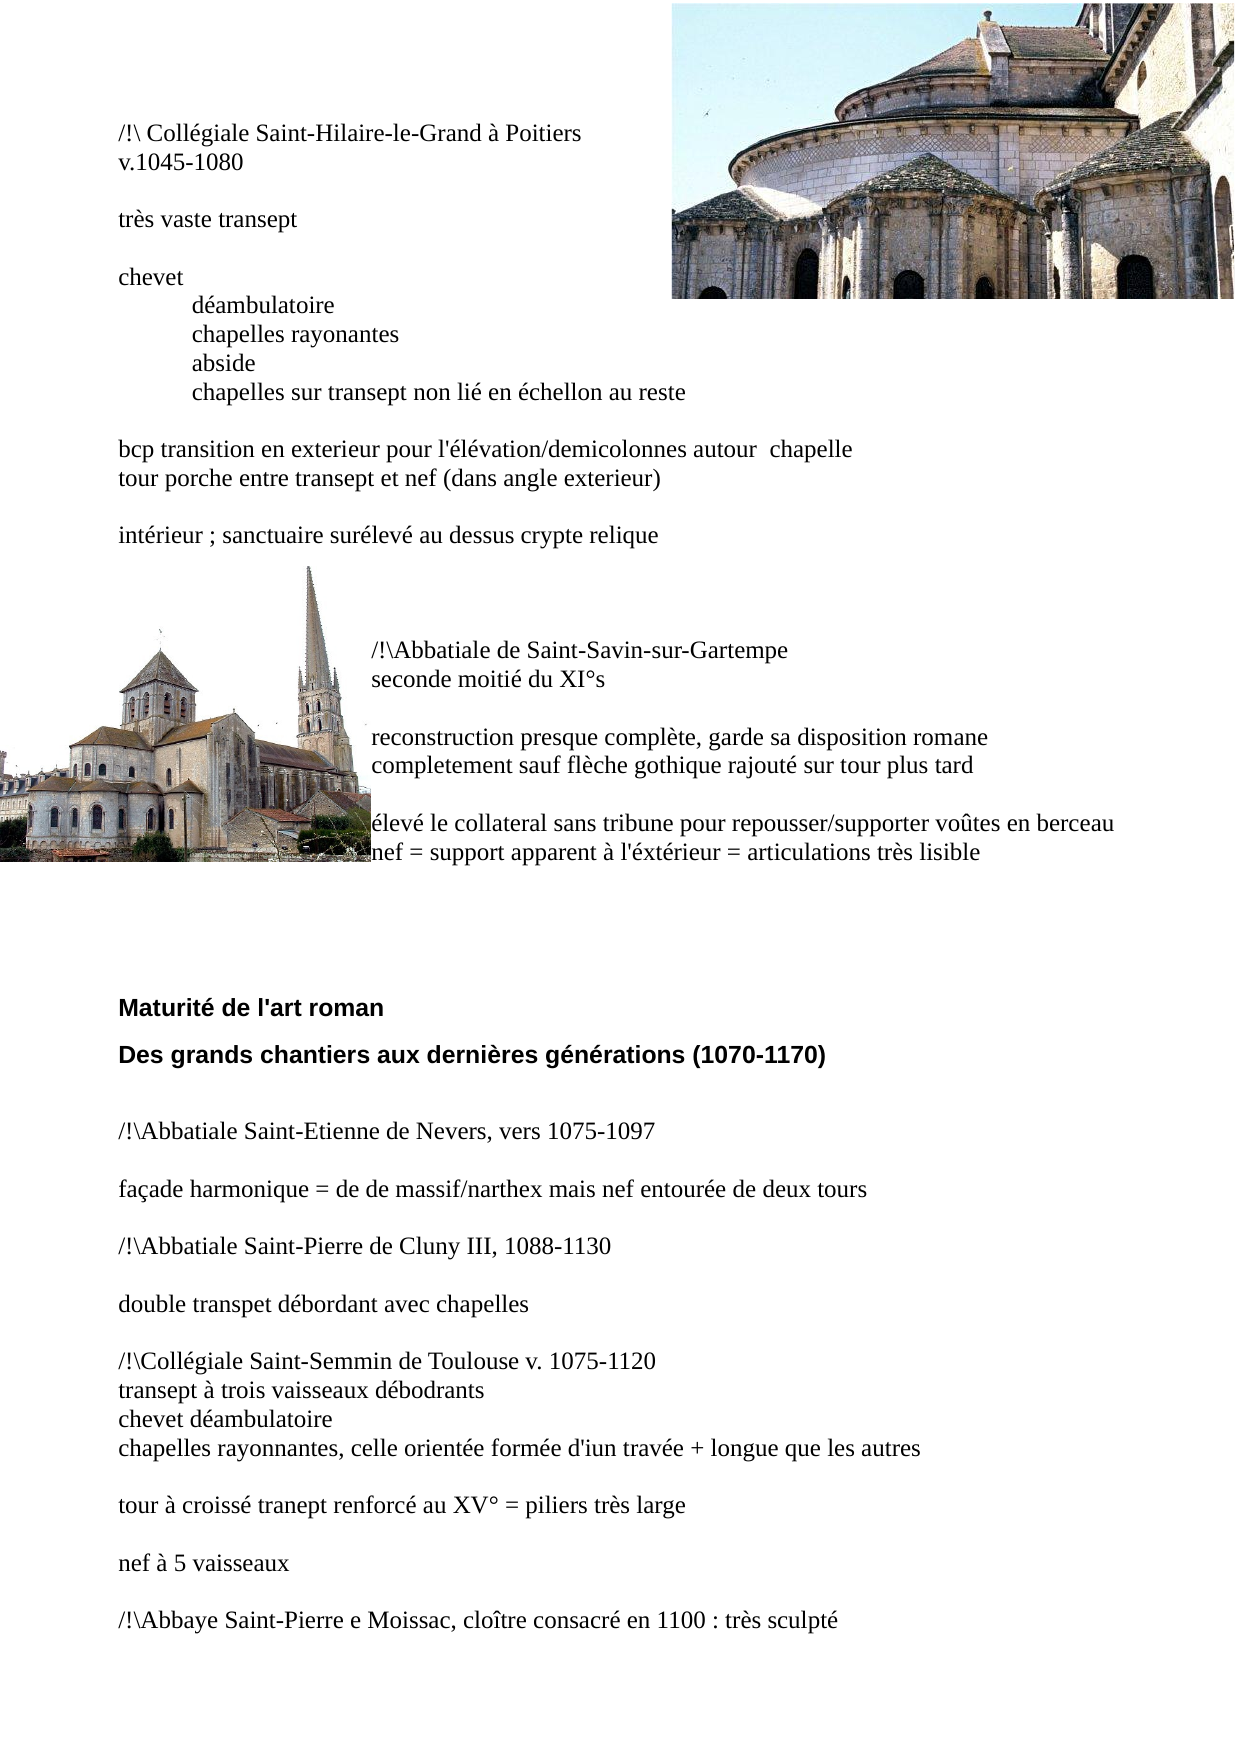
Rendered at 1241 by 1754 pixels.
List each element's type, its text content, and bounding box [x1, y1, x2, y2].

text /!\Abbaye Saint-Pierre e Moissac, cloître consacré en 1100 : très sculpté [118, 1605, 1122, 1634]
picture [671, 3, 1235, 299]
text intérieur ; sanctuaire surélevé au dessus crypte relique [118, 521, 1122, 549]
text /!\Abbatiale de Saint-Savin-sur-Gartempe [371, 636, 1122, 664]
text abside [118, 348, 1122, 377]
text /!\Abbatiale Saint-Etienne de Nevers, vers 1075-1097 [118, 1116, 1122, 1145]
subtitle Maturité de l'art roman [118, 993, 1122, 1022]
subtitle Des grands chantiers aux dernières générations (1070-1170) [118, 1040, 1122, 1069]
picture [0, 566, 371, 862]
text tour porche entre transept et nef (dans angle exterieur) [118, 463, 1122, 492]
text transept à trois vaisseaux débodrants [118, 1375, 1122, 1404]
text chapelles rayonantes [118, 319, 1122, 348]
text chapelles rayonnantes, celle orientée formée d'iun travée + longue que les autres [118, 1433, 1122, 1461]
text bcp transition en exterieur pour l'élévation/demicolonnes autour chapelle [118, 434, 1122, 463]
text tour à croissé tranept renforcé au XV° = piliers très large [118, 1490, 1122, 1519]
text chevet [118, 262, 671, 291]
text /!\Abbatiale Saint-Pierre de Cluny III, 1088-1130 [118, 1231, 1122, 1260]
text chevet déambulatoire [118, 1404, 1122, 1433]
text v.1045-1080 [118, 147, 671, 176]
text très vaste transept [118, 204, 671, 233]
text nef à 5 vaisseaux [118, 1548, 1122, 1576]
text déambulatoire [118, 291, 1122, 319]
text façade harmonique = de de massif/narthex mais nef entourée de deux tours [118, 1174, 1122, 1203]
text reconstruction presque complète, garde sa disposition romane completement sauf flèche gothique rajouté sur tour plus tard [371, 722, 1122, 779]
text /!\ Collégiale Saint-Hilaire-le-Grand à Poitiers [118, 118, 671, 147]
text double transpet débordant avec chapelles [118, 1289, 1122, 1318]
text /!\Collégiale Saint-Semmin de Toulouse v. 1075-1120 [118, 1346, 1122, 1375]
text élevé le collateral sans tribune pour repousser/supporter voûtes en berceau nef = support apparent à l'éxtérieur = articulations très lisible [118, 808, 1122, 866]
text chapelles sur transept non lié en échellon au reste [118, 377, 1122, 406]
text seconde moitié du XI°s [371, 664, 1122, 693]
